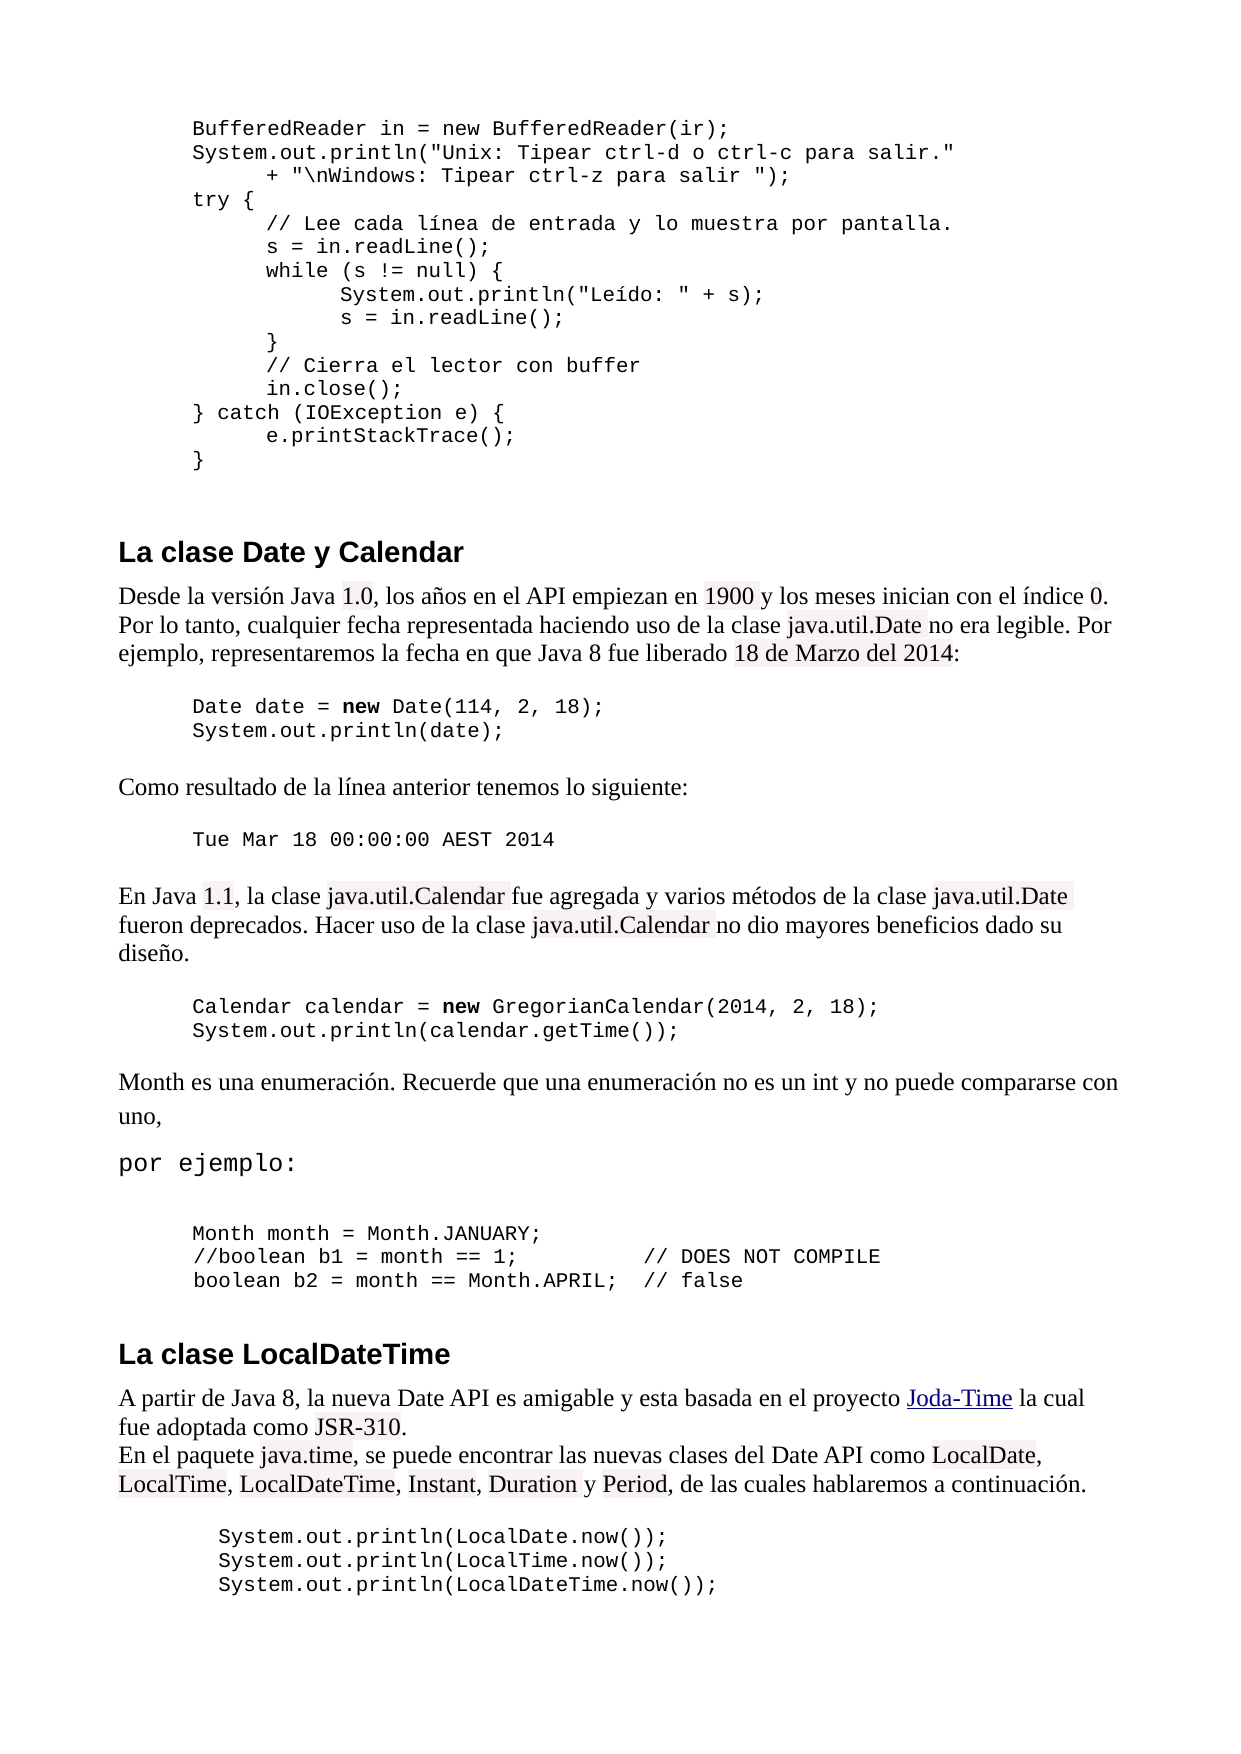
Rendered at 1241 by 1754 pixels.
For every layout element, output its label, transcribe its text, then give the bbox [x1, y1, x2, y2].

text Como resultado de la línea anterior tenemos lo siguiente: [118, 772, 1122, 800]
text in.close(); [118, 378, 1122, 402]
text s = in.readLine(); [118, 307, 1122, 331]
text s = in.readLine(); [118, 236, 1122, 260]
subtitle La clase Date y Calendar [118, 535, 1122, 568]
text Date date = new Date(114, 2, 18); [118, 696, 1122, 719]
text e.printStackTrace(); [118, 426, 1122, 449]
text A partir de Java 8, la nueva Date API es amigable y esta basada en el proyecto Joda-Time la cual fue adoptada como JSR-310. [118, 1383, 1122, 1440]
text // Cierra el lector con buffer [118, 354, 1122, 378]
text System.out.println(LocalDateTime.now()); [118, 1574, 1122, 1597]
text Tue Mar 18 00:00:00 AEST 2014 [118, 829, 1122, 853]
text System.out.println(calendar.getTime()); [118, 1020, 1122, 1043]
text try { [118, 189, 1122, 213]
text System.out.println("Unix: Tipear ctrl-d o ctrl-c para salir." [118, 142, 1122, 165]
text Month es una enumeración. Recuerde que una enumeración no es un int y no puede compararse con uno, [118, 1067, 1122, 1130]
text Calendar calendar = new GregorianCalendar(2014, 2, 18); [118, 996, 1122, 1020]
text } catch (IOException e) { [118, 402, 1122, 426]
text Desde la versión Java 1.0, los años en el API empiezan en 1900 y los meses inician con el índice 0. Por lo tanto, cualquier fecha representada haciendo uso de la clase java.util.Date no era legible. Por ejemplo, representaremos la fecha en que Java 8 fue liberado 18 de Marzo del 2014: [118, 581, 1122, 667]
text // Lee cada línea de entrada y lo muestra por pantalla. [118, 213, 1122, 236]
text //boolean b1 = month == 1; // DOES NOT COMPILE [118, 1246, 1122, 1270]
text System.out.println(LocalTime.now()); [118, 1550, 1122, 1574]
text System.out.println(date); [118, 719, 1122, 743]
text + "\nWindows: Tipear ctrl-z para salir "); [118, 165, 1122, 189]
text En el paquete java.time, se puede encontrar las nuevas clases del Date API como LocalDate, LocalTime, LocalDateTime, Instant, Duration y Period, de las cuales hablaremos a continuación. [118, 1440, 1122, 1498]
text } [118, 331, 1122, 354]
text System.out.println("Leído: " + s); [118, 284, 1122, 307]
text por ejemplo: [118, 1151, 1122, 1179]
text while (s != null) { [118, 260, 1122, 284]
text En Java 1.1, la clase java.util.Calendar fue agregada y varios métodos de la clase java.util.Date fueron deprecados. Hacer uso de la clase java.util.Calendar no dio mayores beneficios dado su diseño. [118, 881, 1122, 967]
text } [118, 449, 1122, 473]
subtitle La clase LocalDateTime [118, 1337, 1122, 1370]
text boolean b2 = month == Month.APRIL; // false [118, 1270, 1122, 1294]
text Month month = Month.JANUARY; [118, 1223, 1122, 1246]
text BufferedReader in = new BufferedReader(ir); [118, 118, 1122, 142]
text System.out.println(LocalDate.now()); [118, 1527, 1122, 1550]
